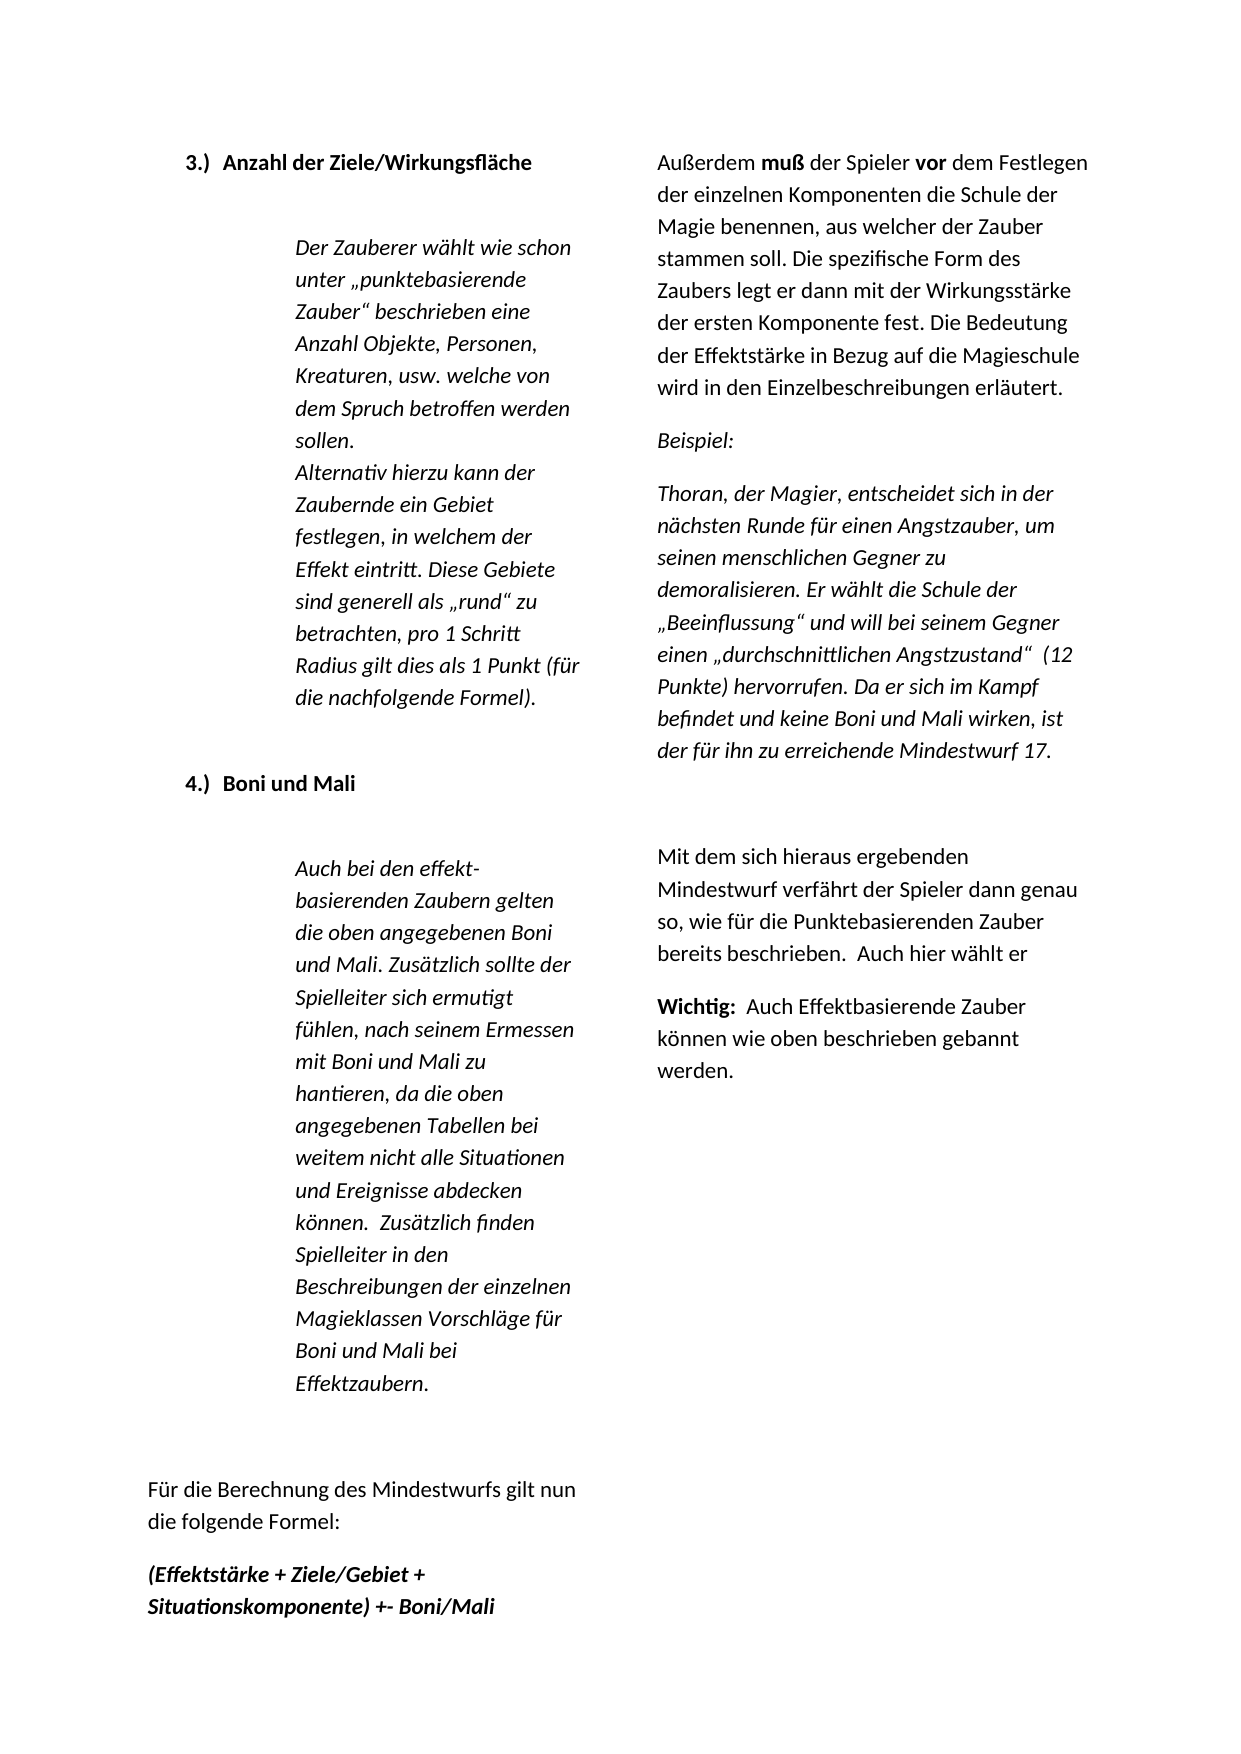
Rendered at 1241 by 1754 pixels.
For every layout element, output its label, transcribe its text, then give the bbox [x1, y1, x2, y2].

text (Effektstärke + Ziele/Gebiet + Situationskomponente) +- Boni/Mali [148, 1560, 583, 1620]
text Mit dem sich hieraus ergebenden Mindestwurf verfährt der Spieler dann genau so, wie für die Punktebasierenden Zauber bereits beschrieben. Auch hier wählt er [657, 842, 1093, 967]
text Beispiel: [657, 426, 1093, 454]
text Thoran, der Magier, entscheidet sich in der nächsten Runde für einen Angstzauber, um seinen menschlichen Gegner zu demoralisieren. Er wählt die Schule der „Beeinflussung“ und will bei seinem Gegner einen „durchschnittlichen Angstzustand“ (12 Punkte) hervorrufen. Da er sich im Kampf befindet und keine Boni und Mali wirken, ist der für ihn zu erreichende Mindestwurf 17. [657, 479, 1093, 764]
list Boni und Mali [185, 769, 583, 797]
list Anzahl der Ziele/Wirkungsfläche [185, 148, 583, 176]
text Wichtig: Auch Effektbasierende Zauber können wie oben beschrieben gebannt werden. [657, 992, 1093, 1084]
list Auch bei den effekt-basierenden Zaubern gelten die oben angegebenen Boni und Mali. Zusätzlich sollte der Spielleiter sich ermutigt fühlen, nach seinem Ermessen mit Boni und Mali zu hantieren, da die oben angegebenen Tabellen bei weitem nicht alle Situationen und Ereignisse abdecken können. Zusätzlich finden Spielleiter in den Beschreibungen der einzelnen Magieklassen Vorschläge für Boni und Mali bei Effektzaubern. [295, 822, 583, 1397]
list Der Zauberer wählt wie schon unter „punktebasierende Zauber“ beschrieben eine Anzahl Objekte, Personen, Kreaturen, usw. welche von dem Spruch betroffen werden sollen. Alternativ hierzu kann der Zaubernde ein Gebiet festlegen, in welchem der Effekt eintritt. Diese Gebiete sind generell als „rund“ zu betrachten, pro 1 Schritt Radius gilt dies als 1 Punkt (für die nachfolgende Formel). [295, 201, 583, 744]
text Für die Berechnung des Mindestwurfs gilt nun die folgende Formel: [148, 1475, 583, 1535]
text Außerdem muß der Spieler vor dem Festlegen der einzelnen Komponenten die Schule der Magie benennen, aus welcher der Zauber stammen soll. Die spezifische Form des Zaubers legt er dann mit der Wirkungsstärke der ersten Komponente fest. Die Bedeutung der Effektstärke in Bezug auf die Magieschule wird in den Einzelbeschreibungen erläutert. [657, 148, 1093, 401]
